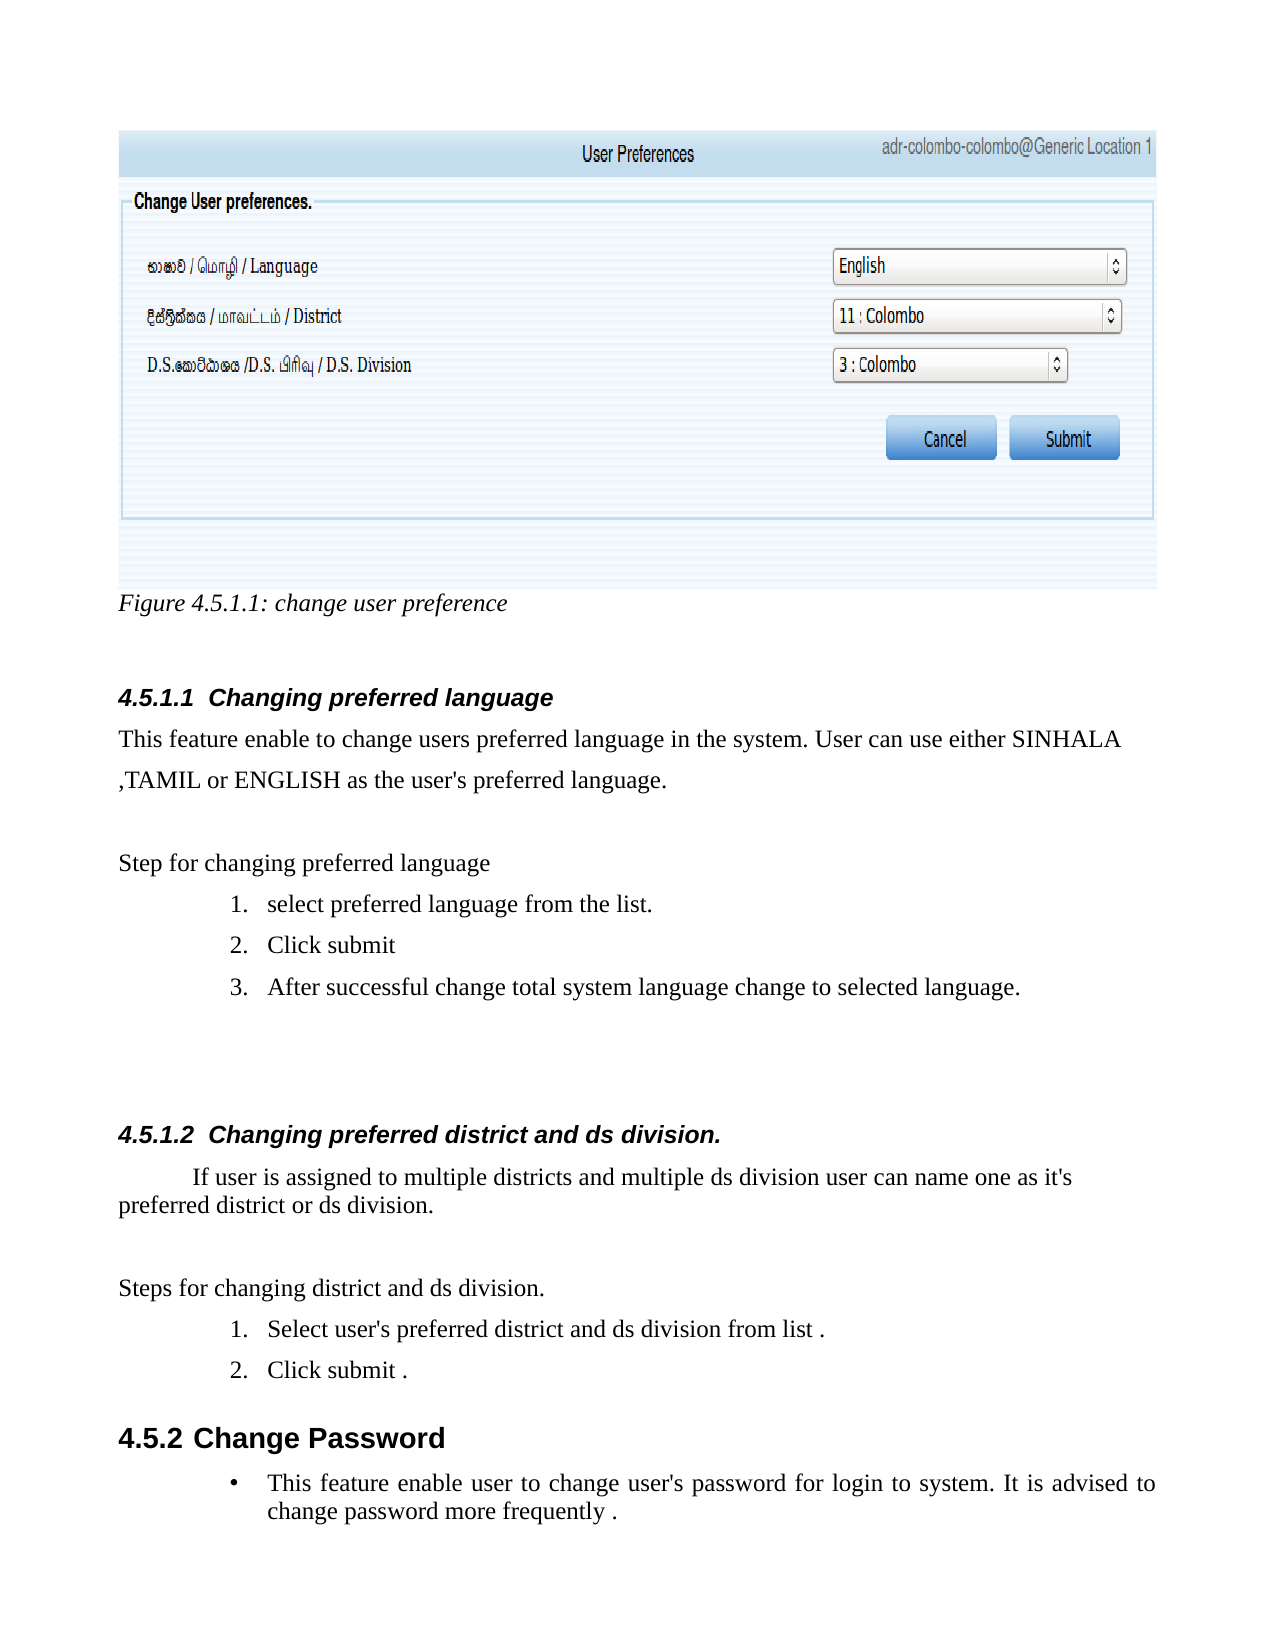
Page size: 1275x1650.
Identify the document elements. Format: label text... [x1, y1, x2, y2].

text ,TAMIL or ENGLISH as the user's preferred language. [118, 766, 1157, 794]
text Step for changing preferred language [118, 848, 1157, 877]
list Click submit [229, 931, 1157, 959]
text This feature enable to change users preferred language in the system. User can use either SINHALA [118, 724, 1157, 753]
picture [118, 130, 1158, 589]
list After successful change total system language change to selected language. [229, 972, 1157, 1001]
text Steps for changing district and ds division. [118, 1273, 1157, 1302]
text If user is assigned to multiple districts and multiple ds division user can name one as it's preferred district or ds division. [118, 1162, 1157, 1219]
text Figure 4.5.1.1: change user preference [118, 589, 1157, 617]
subtitle Change Password [118, 1422, 1157, 1455]
list Click submit . [229, 1355, 1157, 1384]
list This feature enable user to change user's password for login to system. It is advised to change password more frequently . [229, 1468, 1157, 1525]
list select preferred language from the list. [229, 889, 1157, 918]
list Select user's preferred district and ds division from list . [229, 1314, 1157, 1343]
subtitle Changing preferred language [118, 683, 1157, 712]
subtitle Changing preferred district and ds division. [118, 1121, 1157, 1149]
